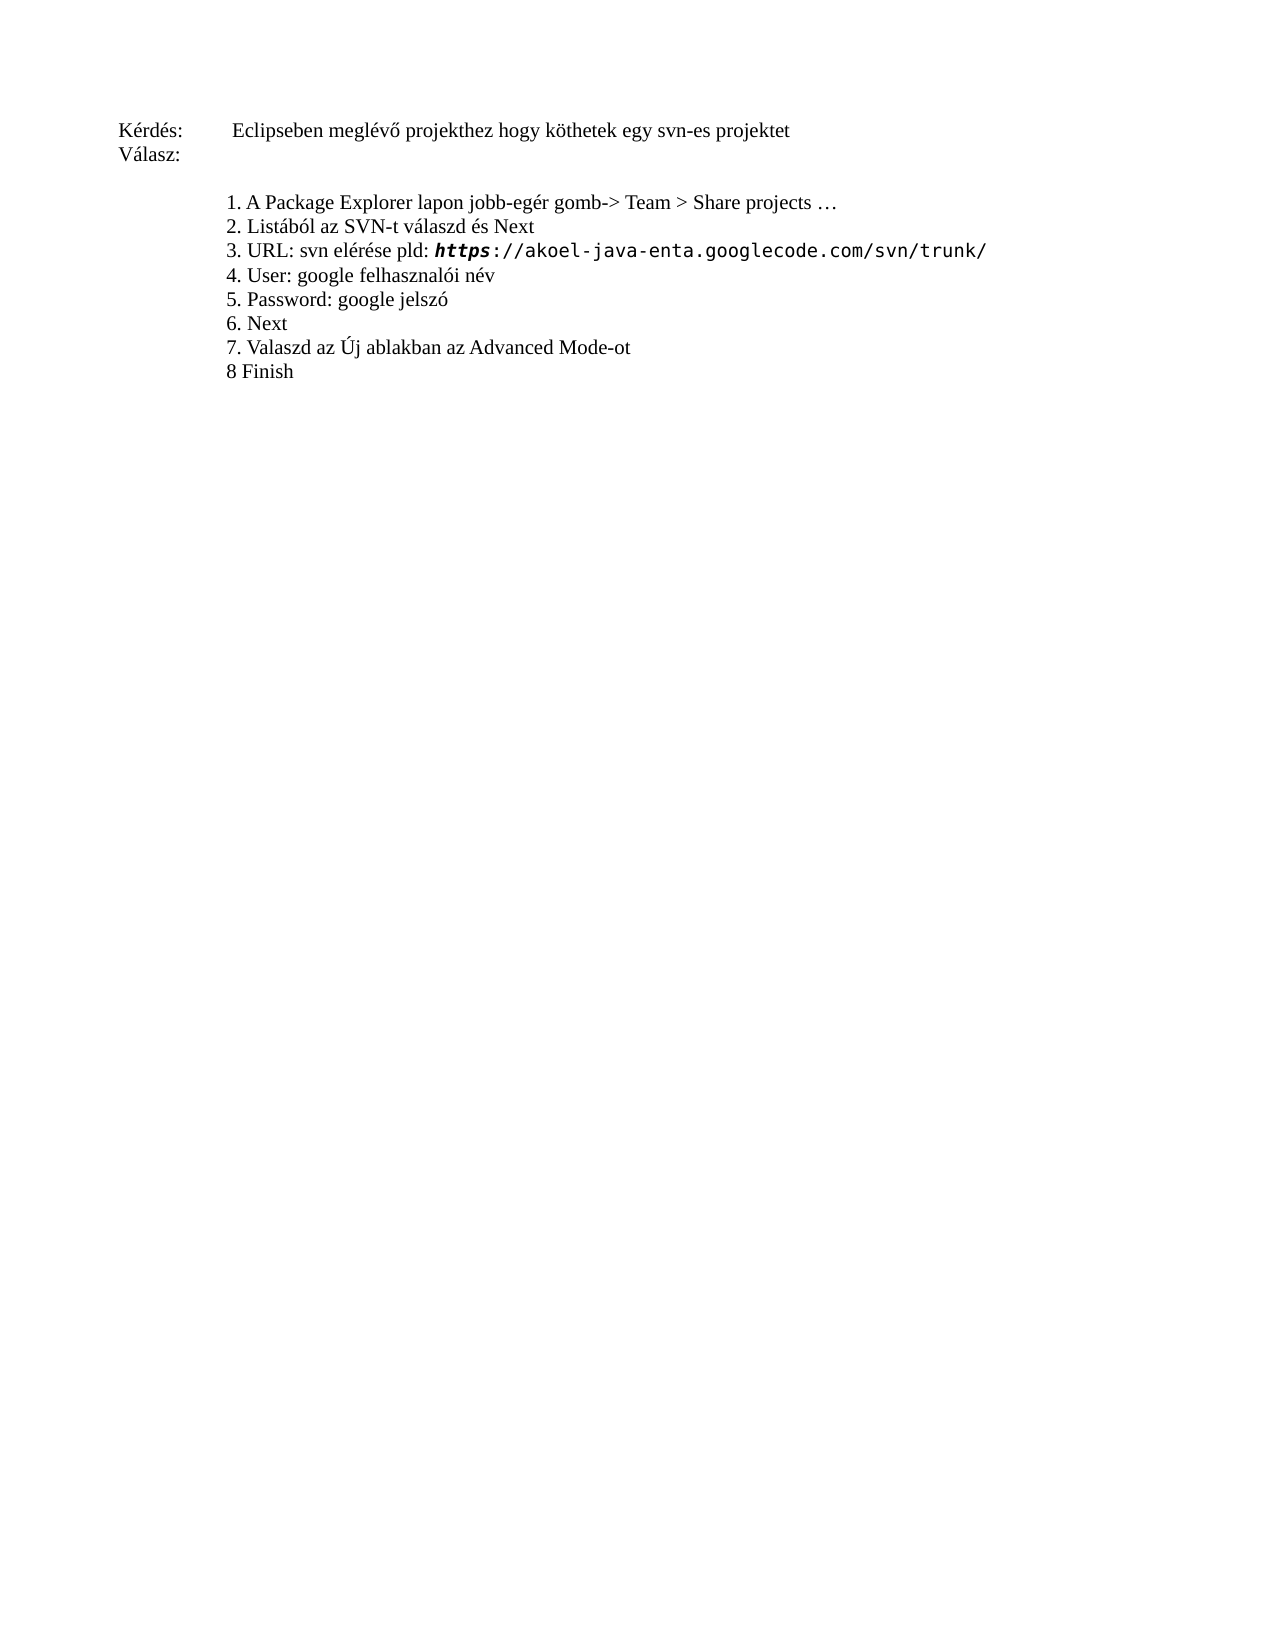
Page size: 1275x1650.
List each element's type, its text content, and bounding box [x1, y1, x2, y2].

text 5. Password: google jelszó [226, 287, 1157, 311]
text 1. A Package Explorer lapon jobb-egér gomb-> Team > Share projects … [226, 190, 1157, 214]
text 6. Next [226, 311, 1157, 335]
text Kérdés: Eclipseben meglévő projekthez hogy köthetek egy svn-es projektet [118, 118, 1157, 142]
text 2. Listából az SVN-t válaszd és Next [226, 214, 1157, 238]
text 3. URL: svn elérése pld: https://akoel-java-enta.googlecode.com/svn/trunk/ [226, 238, 1157, 262]
text 4. User: google felhasznalói név [226, 262, 1157, 287]
text 7. Valaszd az Új ablakban az Advanced Mode-ot [226, 335, 1157, 359]
text 8 Finish [226, 359, 1157, 383]
text Válasz: [118, 142, 1157, 166]
